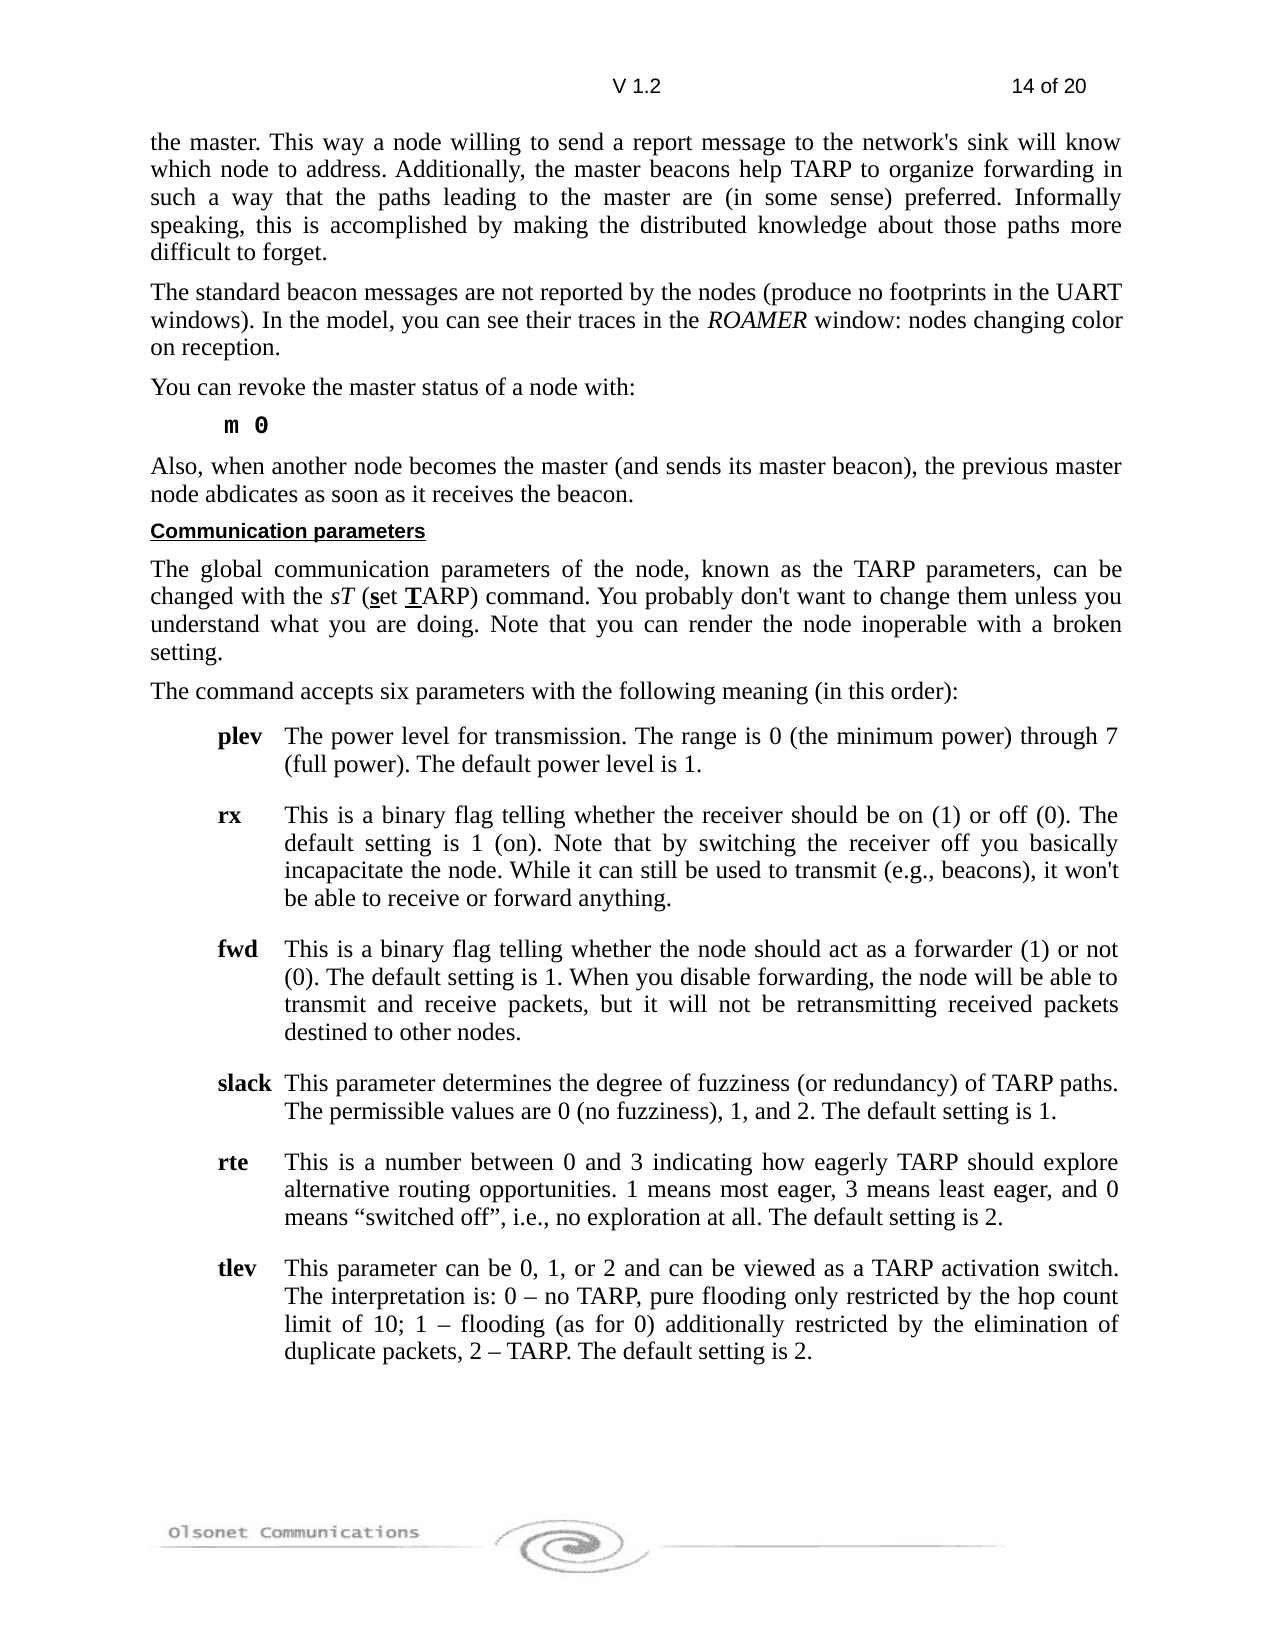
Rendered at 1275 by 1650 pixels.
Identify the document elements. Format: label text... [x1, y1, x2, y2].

picture [150, 1504, 1005, 1596]
table_cell This is a binary flag telling whether the receiver should be on (1) or off (0). The default setting is 1 (on). Note that by switching the receiver off you basically incapacitate the node. While it can still be used to transmit (e.g., beacons), it won't be able to receive or forward anything. [279, 795, 1126, 929]
text the master. This way a node willing to send a report message to the network's sink will know which node to address. Additionally, the master beacons help TARP to organize forwarding in such a way that the paths leading to the master are (in some sense) preferred. Informally speaking, this is accomplished by making the distributed knowledge about those paths more difficult to forget. [150, 128, 1123, 266]
table_header plev [212, 717, 278, 795]
table_cell tlev [212, 1249, 278, 1383]
subtitle Communication parameters [150, 520, 1123, 543]
table_header The power level for transmission. The range is 0 (the minimum power) through 7 (full power). The default power level is 1. [279, 717, 1126, 795]
table_cell This parameter can be 0, 1, or 2 and can be viewed as a TARP activation switch. The interpretation is: 0 – no TARP, pure flooding only restricted by the hop count limit of 10; 1 – flooding (as for 0) additionally restricted by the elimination of duplicate packets, 2 – TARP. The default setting is 2. [279, 1249, 1126, 1383]
table_cell slack [212, 1064, 278, 1142]
text The standard beacon messages are not reported by the nodes (produce no footprints in the UART windows). In the model, you can see their traces in the ROAMER window: nodes changing color on reception. [150, 278, 1123, 361]
table_cell This parameter determines the degree of fuzziness (or redundancy) of TARP paths. The permissible values are 0 (no fuzziness), 1, and 2. The default setting is 1. [279, 1064, 1126, 1142]
text You can revoke the master status of a node with: [150, 373, 1123, 401]
text Also, when another node becomes the master (and sends its master beacon), the previous master node abdicates as soon as it receives the beacon. [150, 452, 1123, 508]
text The command accepts six parameters with the following meaning (in this order): [150, 677, 1123, 705]
table_cell fwd [212, 930, 278, 1063]
table_cell This is a binary flag telling whether the node should act as a forwarder (1) or not (0). The default setting is 1. When you disable forwarding, the node will be able to transmit and receive packets, but it will not be retransmitting received packets destined to other nodes. [279, 930, 1126, 1063]
table_cell rx [212, 795, 278, 929]
text The global communication parameters of the node, known as the TARP parameters, can be changed with the sT (set TARP) command. You probably don't want to change them unless you understand what you are doing. Note that you can render the node inoperable with a broken setting. [150, 555, 1123, 666]
text m 0 [224, 412, 1123, 441]
table_cell rte [212, 1142, 278, 1248]
table_cell This is a number between 0 and 3 indicating how eagerly TARP should explore alternative routing opportunities. 1 means most eager, 3 means least eager, and 0 means “switched off”, i.e., no exploration at all. The default setting is 2. [279, 1142, 1126, 1248]
